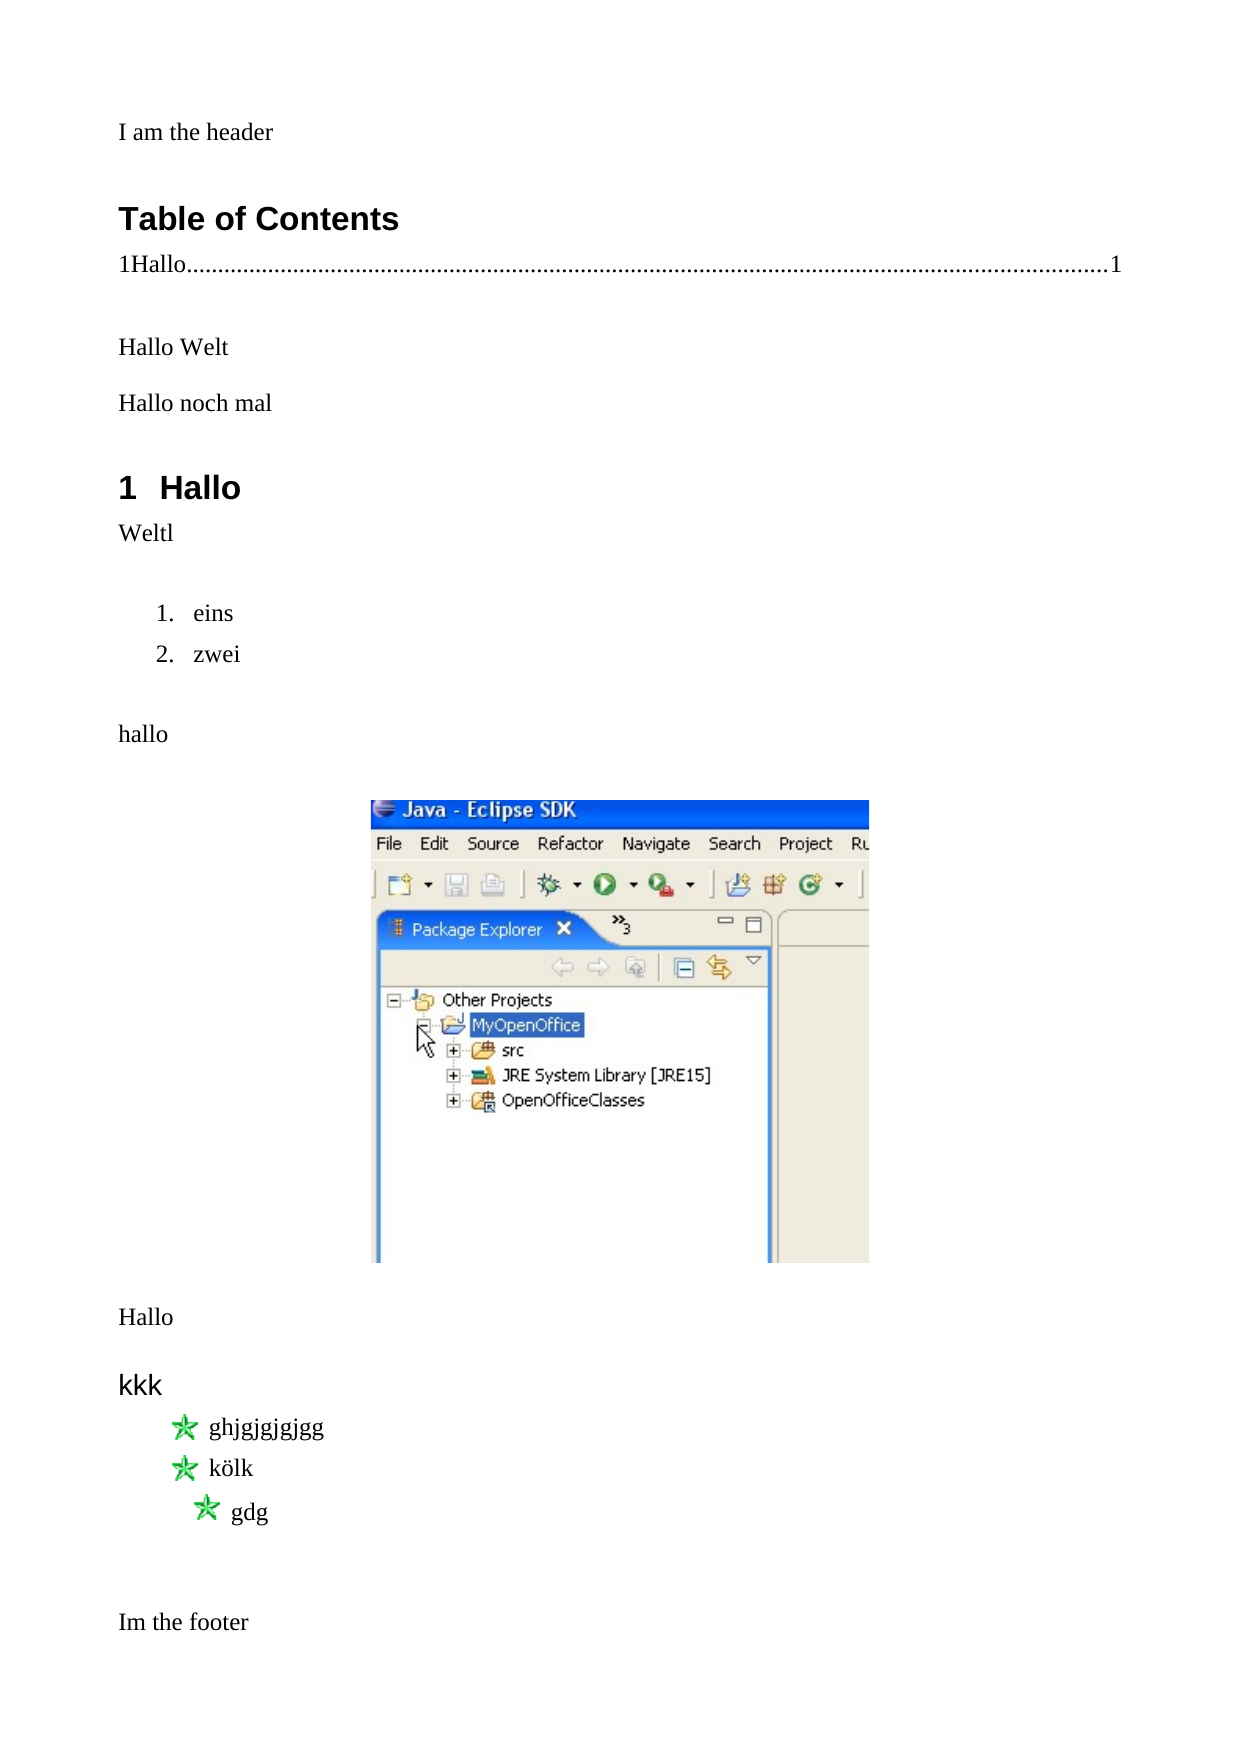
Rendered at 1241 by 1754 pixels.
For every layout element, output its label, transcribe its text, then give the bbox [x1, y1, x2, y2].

text Hallo [118, 1303, 1122, 1331]
subtitle kkk [118, 1368, 1122, 1401]
text Hallo noch mal [118, 389, 1122, 416]
text Weltl [118, 519, 1122, 547]
picture [172, 1455, 198, 1481]
list eins [156, 599, 1122, 627]
list ghjgjgjgjgg [171, 1413, 1122, 1441]
text hallo [118, 720, 1122, 748]
subtitle Table of Contents [118, 200, 1122, 238]
list gdg [193, 1494, 1122, 1525]
list kölk [171, 1454, 1122, 1481]
picture [172, 1414, 198, 1440]
text 1Hallo 1 [118, 250, 1122, 278]
picture [370, 800, 870, 1263]
text Hallo Welt [118, 333, 1122, 361]
list zwei [156, 640, 1122, 667]
subtitle Hallo [118, 469, 1122, 507]
picture [194, 1494, 220, 1520]
